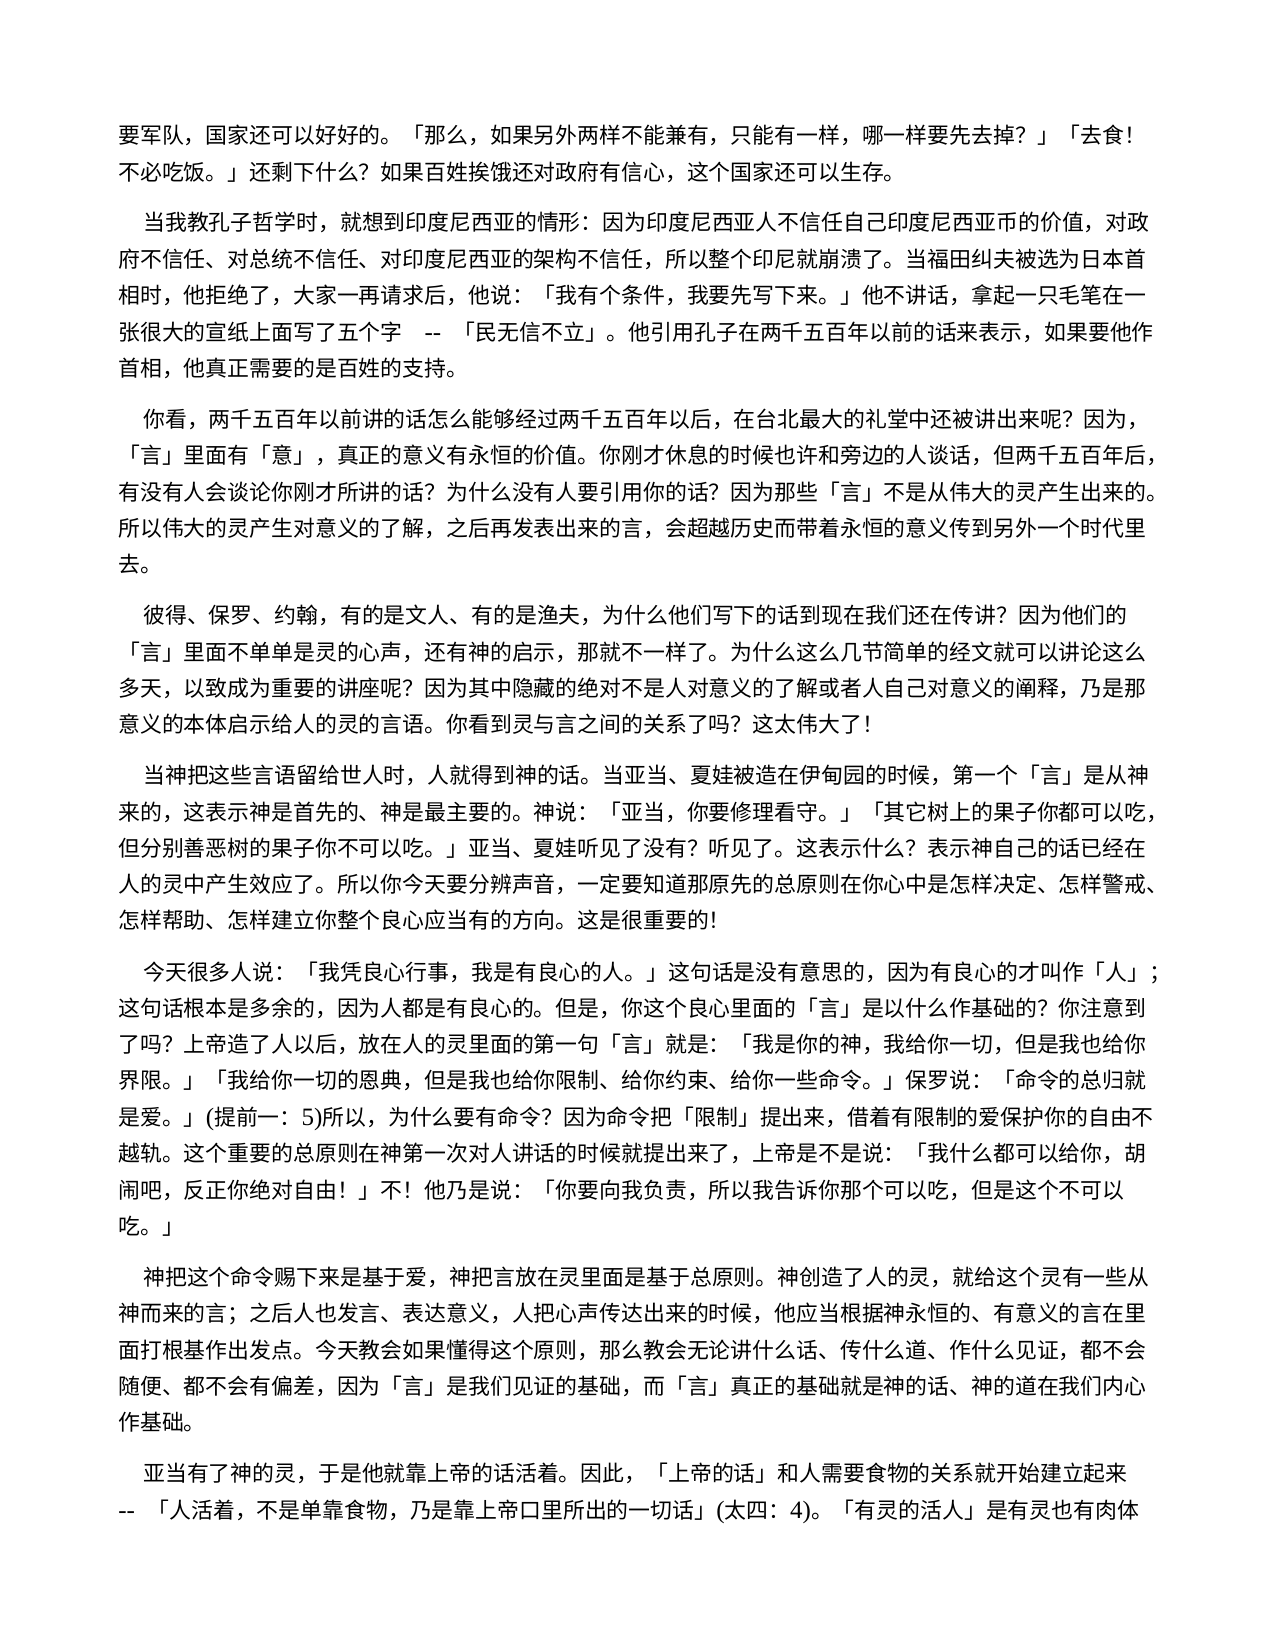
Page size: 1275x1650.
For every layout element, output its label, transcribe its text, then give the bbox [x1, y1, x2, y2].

text 当我教孔子哲学时，就想到印度尼西亚的情形：因为印度尼西亚人不信任自己印度尼西亚币的价值，对政府不信任、对总统不信任、对印度尼西亚的架构不信任，所以整个印尼就崩溃了。当福田纠夫被选为日本首相时，他拒绝了，大家一再请求后，他说：「我有个条件，我要先写下来。」他不讲话，拿起一只毛笔在一张很大的宣纸上面写了五个字 -- 「民无信不立」。他引用孔子在两千五百年以前的话来表示，如果要他作首相，他真正需要的是百姓的支持。 [118, 205, 1157, 382]
text 当神把这些言语留给世人时，人就得到神的话。当亚当、夏娃被造在伊甸园的时候，第一个「言」是从神来的，这表示神是首先的、神是最主要的。神说：「亚当，你要修理看守。」「其它树上的果子你都可以吃，但分别善恶树的果子你不可以吃。」亚当、夏娃听见了没有？听见了。这表示什么？表示神自己的话已经在人的灵中产生效应了。所以你今天要分辨声音，一定要知道那原先的总原则在你心中是怎样决定、怎样警戒、怎样帮助、怎样建立你整个良心应当有的方向。这是很重要的！ [118, 758, 1157, 935]
text 你看，两千五百年以前讲的话怎么能够经过两千五百年以后，在台北最大的礼堂中还被讲出来呢？因为，「言」里面有「意」，真正的意义有永恒的价值。你刚才休息的时候也许和旁边的人谈话，但两千五百年后，有没有人会谈论你刚才所讲的话？为什么没有人要引用你的话？因为那些「言」不是从伟大的灵产生出来的。所以伟大的灵产生对意义的了解，之后再发表出来的言，会超越历史而带着永恒的意义传到另外一个时代里去。 [118, 402, 1157, 579]
text 神把这个命令赐下来是基于爱，神把言放在灵里面是基于总原则。神创造了人的灵，就给这个灵有一些从神而来的言；之后人也发言、表达意义，人把心声传达出来的时候，他应当根据神永恒的、有意义的言在里面打根基作出发点。今天教会如果懂得这个原则，那么教会无论讲什么话、传什么道、作什么见证，都不会随便、都不会有偏差，因为「言」是我们见证的基础，而「言」真正的基础就是神的话、神的道在我们内心作基础。 [118, 1260, 1157, 1437]
text 今天很多人说：「我凭良心行事，我是有良心的人。」这句话是没有意思的，因为有良心的才叫作「人」；这句话根本是多余的，因为人都是有良心的。但是，你这个良心里面的「言」是以什么作基础的？你注意到了吗？上帝造了人以后，放在人的灵里面的第一句「言」就是：「我是你的神，我给你一切，但是我也给你界限。」「我给你一切的恩典，但是我也给你限制、给你约束、给你一些命令。」保罗说：「命令的总归就是爱。」(提前一：5)所以，为什么要有命令？因为命令把「限制」提出来，借着有限制的爱保护你的自由不越轨。这个重要的总原则在神第一次对人讲话的时候就提出来了，上帝是不是说：「我什么都可以给你，胡闹吧，反正你绝对自由！」不！他乃是说：「你要向我负责，所以我告诉你那个可以吃，但是这个不可以吃。」 [118, 954, 1157, 1241]
text 彼得、保罗、约翰，有的是文人、有的是渔夫，为什么他们写下的话到现在我们还在传讲？因为他们的「言」里面不单单是灵的心声，还有神的启示，那就不一样了。为什么这么几节简单的经文就可以讲论这么多天，以致成为重要的讲座呢？因为其中隐藏的绝对不是人对意义的了解或者人自己对意义的阐释，乃是那意义的本体启示给人的灵的言语。你看到灵与言之间的关系了吗？这太伟大了！ [118, 598, 1157, 739]
text 要军队，国家还可以好好的。「那么，如果另外两样不能兼有，只能有一样，哪一样要先去掉？」「去食！不必吃饭。」还剩下什么？如果百姓挨饿还对政府有信心，这个国家还可以生存。 [118, 118, 1157, 186]
text 亚当有了神的灵，于是他就靠上帝的话活着。因此，「上帝的话」和人需要食物的关系就开始建立起来 -- 「人活着，不是单靠食物，乃是靠上帝口里所出的一切话」(太四：4)。「有灵的活人」是有灵也有肉体 [118, 1456, 1157, 1524]
